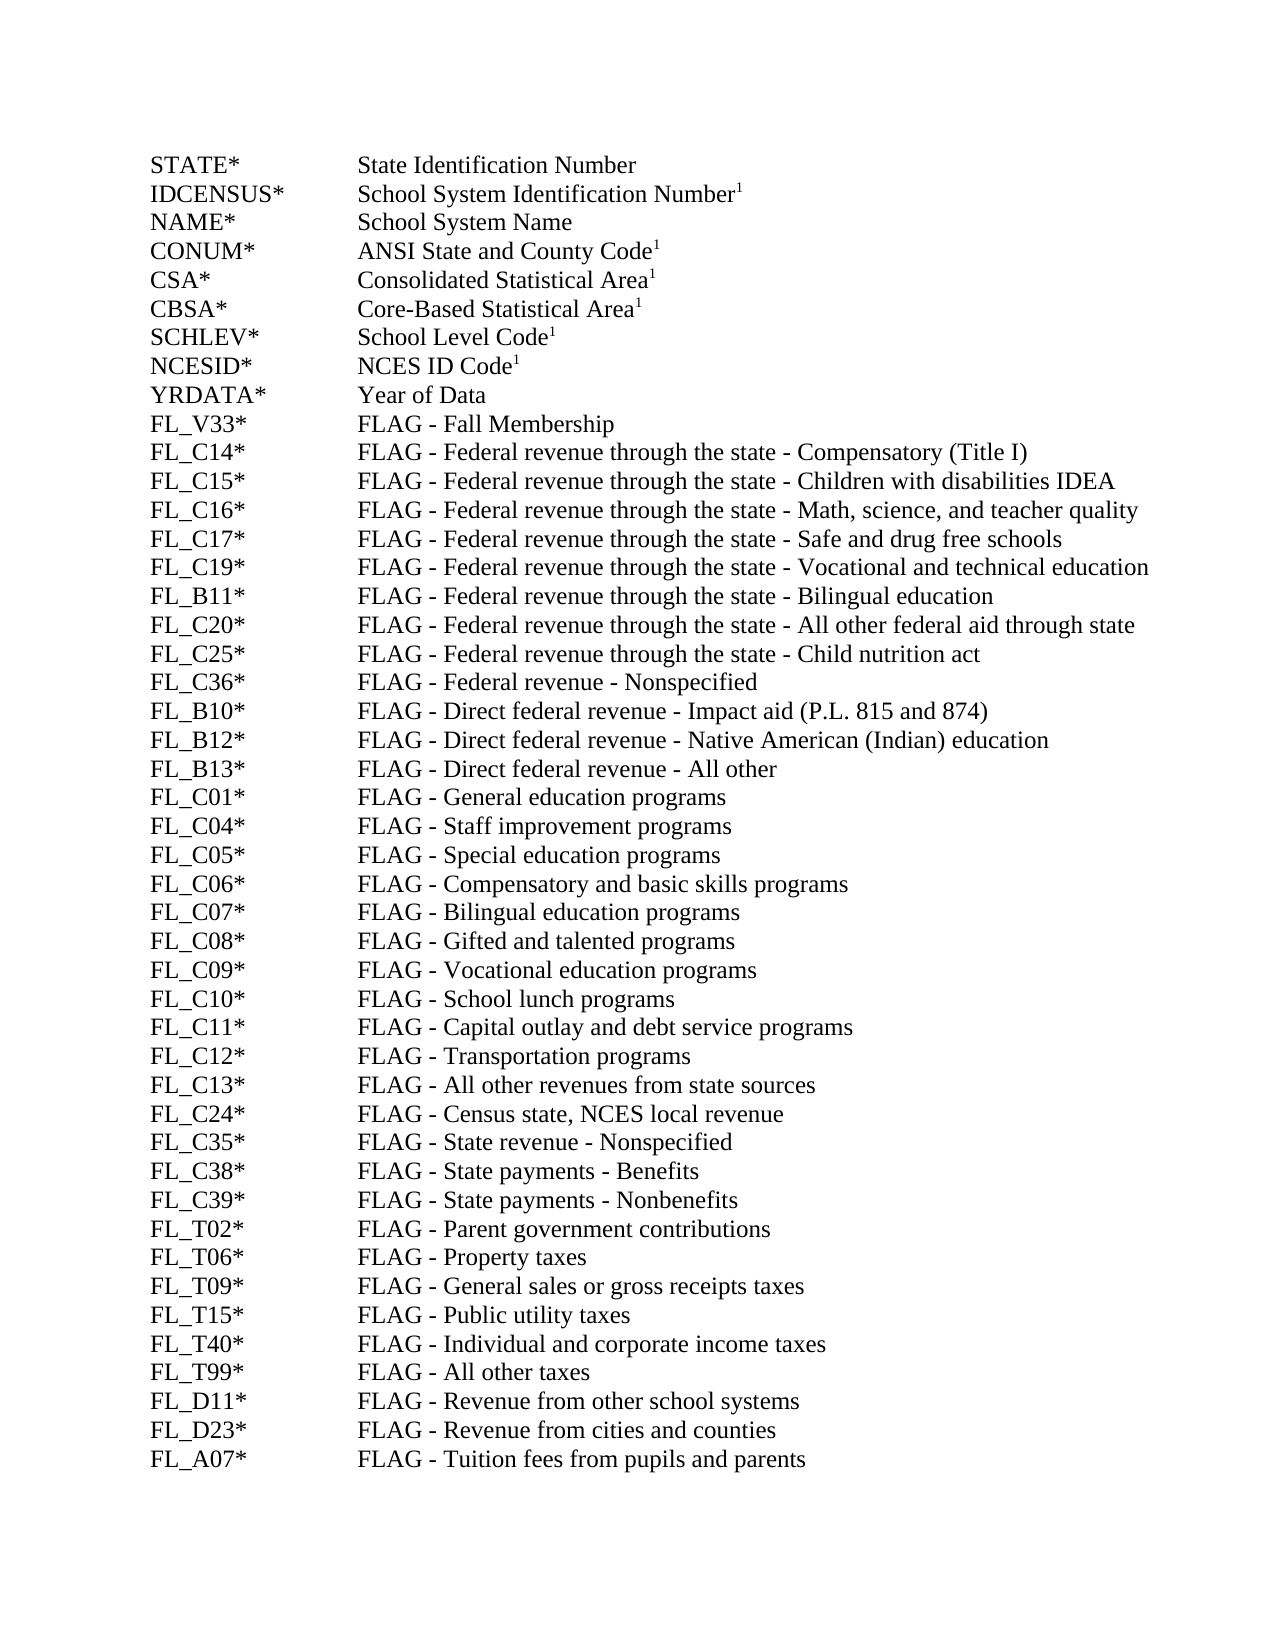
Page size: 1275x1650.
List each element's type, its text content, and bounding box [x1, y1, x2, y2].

table_cell FLAG - Federal revenue through the state - Child nutrition act [346, 639, 1275, 667]
table_cell FL_B11* [139, 581, 346, 610]
table_cell Consolidated Statistical Area1 [346, 265, 1275, 294]
table_cell FL_T09* [139, 1271, 346, 1300]
table_cell FL_C15* [139, 466, 346, 495]
table_cell FL_C10* [139, 984, 346, 1012]
table_cell FLAG - Bilingual education programs [346, 898, 1275, 926]
table_cell CONUM* [139, 236, 346, 265]
table_cell FLAG - Fall Membership [346, 409, 1275, 437]
table_cell FLAG - Federal revenue through the state - Compensatory (Title I) [346, 438, 1275, 466]
table_cell FL_C20* [139, 610, 346, 639]
table_cell YRDATA* [139, 380, 346, 409]
table_cell FLAG - Federal revenue through the state - Vocational and technical education [346, 553, 1275, 581]
table_cell FL_C09* [139, 955, 346, 984]
table_cell FL_C24* [139, 1099, 346, 1127]
table_cell STATE* [139, 150, 346, 179]
table_cell FL_C07* [139, 898, 346, 926]
table_cell FLAG - Public utility taxes [346, 1300, 1275, 1329]
table_cell FL_C39* [139, 1185, 346, 1214]
table_cell FL_T06* [139, 1243, 346, 1271]
table_cell FL_C01* [139, 783, 346, 811]
table_cell FLAG - Direct federal revenue - All other [346, 754, 1275, 782]
table_cell FLAG - Federal revenue through the state - Math, science, and teacher quality [346, 495, 1275, 524]
table_cell FL_C38* [139, 1156, 346, 1185]
table_cell FLAG - General education programs [346, 783, 1275, 811]
table_cell FL_A07* [139, 1444, 346, 1472]
table_cell FLAG - Tuition fees from pupils and parents [346, 1444, 1275, 1472]
table_cell FL_C36* [139, 668, 346, 696]
table_cell NCES ID Code1 [346, 351, 1275, 380]
table_cell CBSA* [139, 294, 346, 322]
table_cell FL_B13* [139, 754, 346, 782]
table_cell Year of Data [346, 380, 1275, 409]
table_cell FL_B10* [139, 696, 346, 725]
table_cell FLAG - Staff improvement programs [346, 811, 1275, 840]
table_cell FL_C12* [139, 1041, 346, 1070]
table_cell FLAG - Revenue from cities and counties [346, 1415, 1275, 1444]
table_cell FL_C35* [139, 1128, 346, 1156]
table_cell CSA* [139, 265, 346, 294]
table_cell FLAG - All other taxes [346, 1358, 1275, 1386]
table_cell FL_V33* [139, 409, 346, 437]
table_cell FLAG - Federal revenue - Nonspecified [346, 668, 1275, 696]
table_cell IDCENSUS* [139, 179, 346, 207]
table_cell FL_C19* [139, 553, 346, 581]
table_cell School System Name [346, 208, 1275, 236]
table_cell FL_C08* [139, 926, 346, 955]
table_cell FLAG - Parent government contributions [346, 1214, 1275, 1242]
table_cell Core-Based Statistical Area1 [346, 294, 1275, 322]
table_cell School System Identification Number1 [346, 179, 1275, 207]
table_cell SCHLEV* [139, 323, 346, 351]
table_cell FL_C11* [139, 1013, 346, 1041]
table_cell FL_C06* [139, 869, 346, 897]
table_cell FLAG - Census state, NCES local revenue [346, 1099, 1275, 1127]
table_cell FLAG - Special education programs [346, 840, 1275, 869]
table_cell FL_C05* [139, 840, 346, 869]
table_cell FLAG - Transportation programs [346, 1041, 1275, 1070]
table_cell FLAG - General sales or gross receipts taxes [346, 1271, 1275, 1300]
table_cell FL_C04* [139, 811, 346, 840]
table_cell FLAG - All other revenues from state sources [346, 1070, 1275, 1099]
table_cell FLAG - Federal revenue through the state - Children with disabilities IDEA [346, 466, 1275, 495]
table_cell FLAG - State revenue - Nonspecified [346, 1128, 1275, 1156]
table_cell NAME* [139, 208, 346, 236]
table_cell FL_C14* [139, 438, 346, 466]
table_cell FL_C13* [139, 1070, 346, 1099]
table_cell FLAG - Direct federal revenue - Native American (Indian) education [346, 725, 1275, 754]
table_cell FLAG - Compensatory and basic skills programs [346, 869, 1275, 897]
table_cell State Identification Number [346, 150, 1275, 179]
table_cell FLAG - Individual and corporate income taxes [346, 1329, 1275, 1357]
table_cell FLAG - Property taxes [346, 1243, 1275, 1271]
table_cell FL_T99* [139, 1358, 346, 1386]
table_cell FLAG - Gifted and talented programs [346, 926, 1275, 955]
table_cell FLAG - School lunch programs [346, 984, 1275, 1012]
table_cell FLAG - Federal revenue through the state - All other federal aid through state [346, 610, 1275, 639]
table_cell FLAG - Vocational education programs [346, 955, 1275, 984]
table_cell FL_T02* [139, 1214, 346, 1242]
table_cell FL_C25* [139, 639, 346, 667]
table_cell FLAG - State payments - Nonbenefits [346, 1185, 1275, 1214]
table_cell FL_T40* [139, 1329, 346, 1357]
table_cell FLAG - Capital outlay and debt service programs [346, 1013, 1275, 1041]
table_cell FLAG - Direct federal revenue - Impact aid (P.L. 815 and 874) [346, 696, 1275, 725]
table_cell FLAG - Federal revenue through the state - Bilingual education [346, 581, 1275, 610]
table_cell FL_D11* [139, 1386, 346, 1415]
table_cell NCESID* [139, 351, 346, 380]
table_cell FL_C16* [139, 495, 346, 524]
table_cell FL_D23* [139, 1415, 346, 1444]
table_cell FL_T15* [139, 1300, 346, 1329]
table_cell FLAG - State payments - Benefits [346, 1156, 1275, 1185]
table_cell ANSI State and County Code1 [346, 236, 1275, 265]
table_cell FL_C17* [139, 524, 346, 552]
table_cell School Level Code1 [346, 323, 1275, 351]
table_cell FLAG - Federal revenue through the state - Safe and drug free schools [346, 524, 1275, 552]
table_cell FLAG - Revenue from other school systems [346, 1386, 1275, 1415]
table_cell FL_B12* [139, 725, 346, 754]
